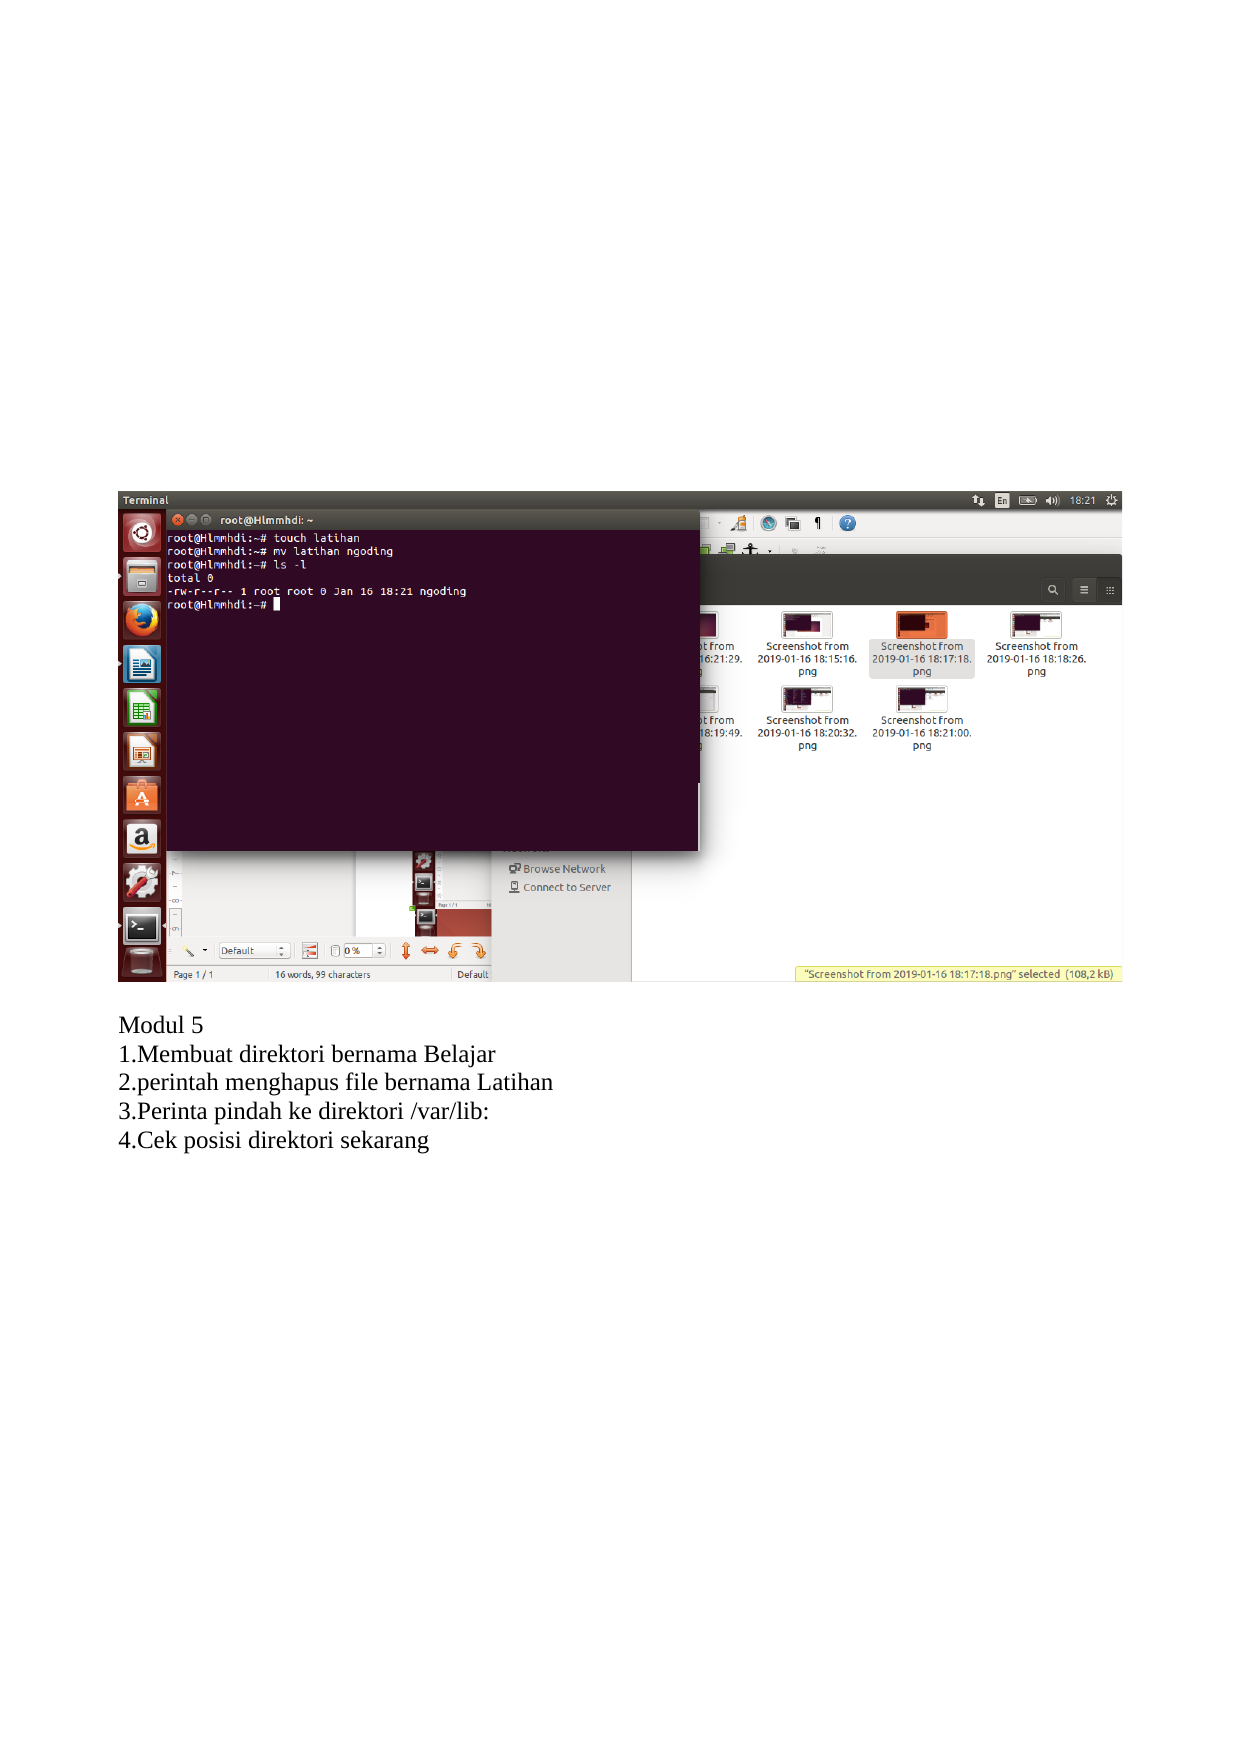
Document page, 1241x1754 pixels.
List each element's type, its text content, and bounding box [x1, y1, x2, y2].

text 2.perintah menghapus file bernama Latihan [118, 1067, 1122, 1096]
picture [118, 491, 1123, 982]
text 4.Cek posisi direktori sekarang [118, 1125, 1122, 1154]
text 3.Perinta pindah ke direktori /var/lib: [118, 1096, 1122, 1125]
text 1.Membuat direktori bernama Belajar [118, 1039, 1122, 1067]
text Modul 5 [118, 1010, 1122, 1039]
